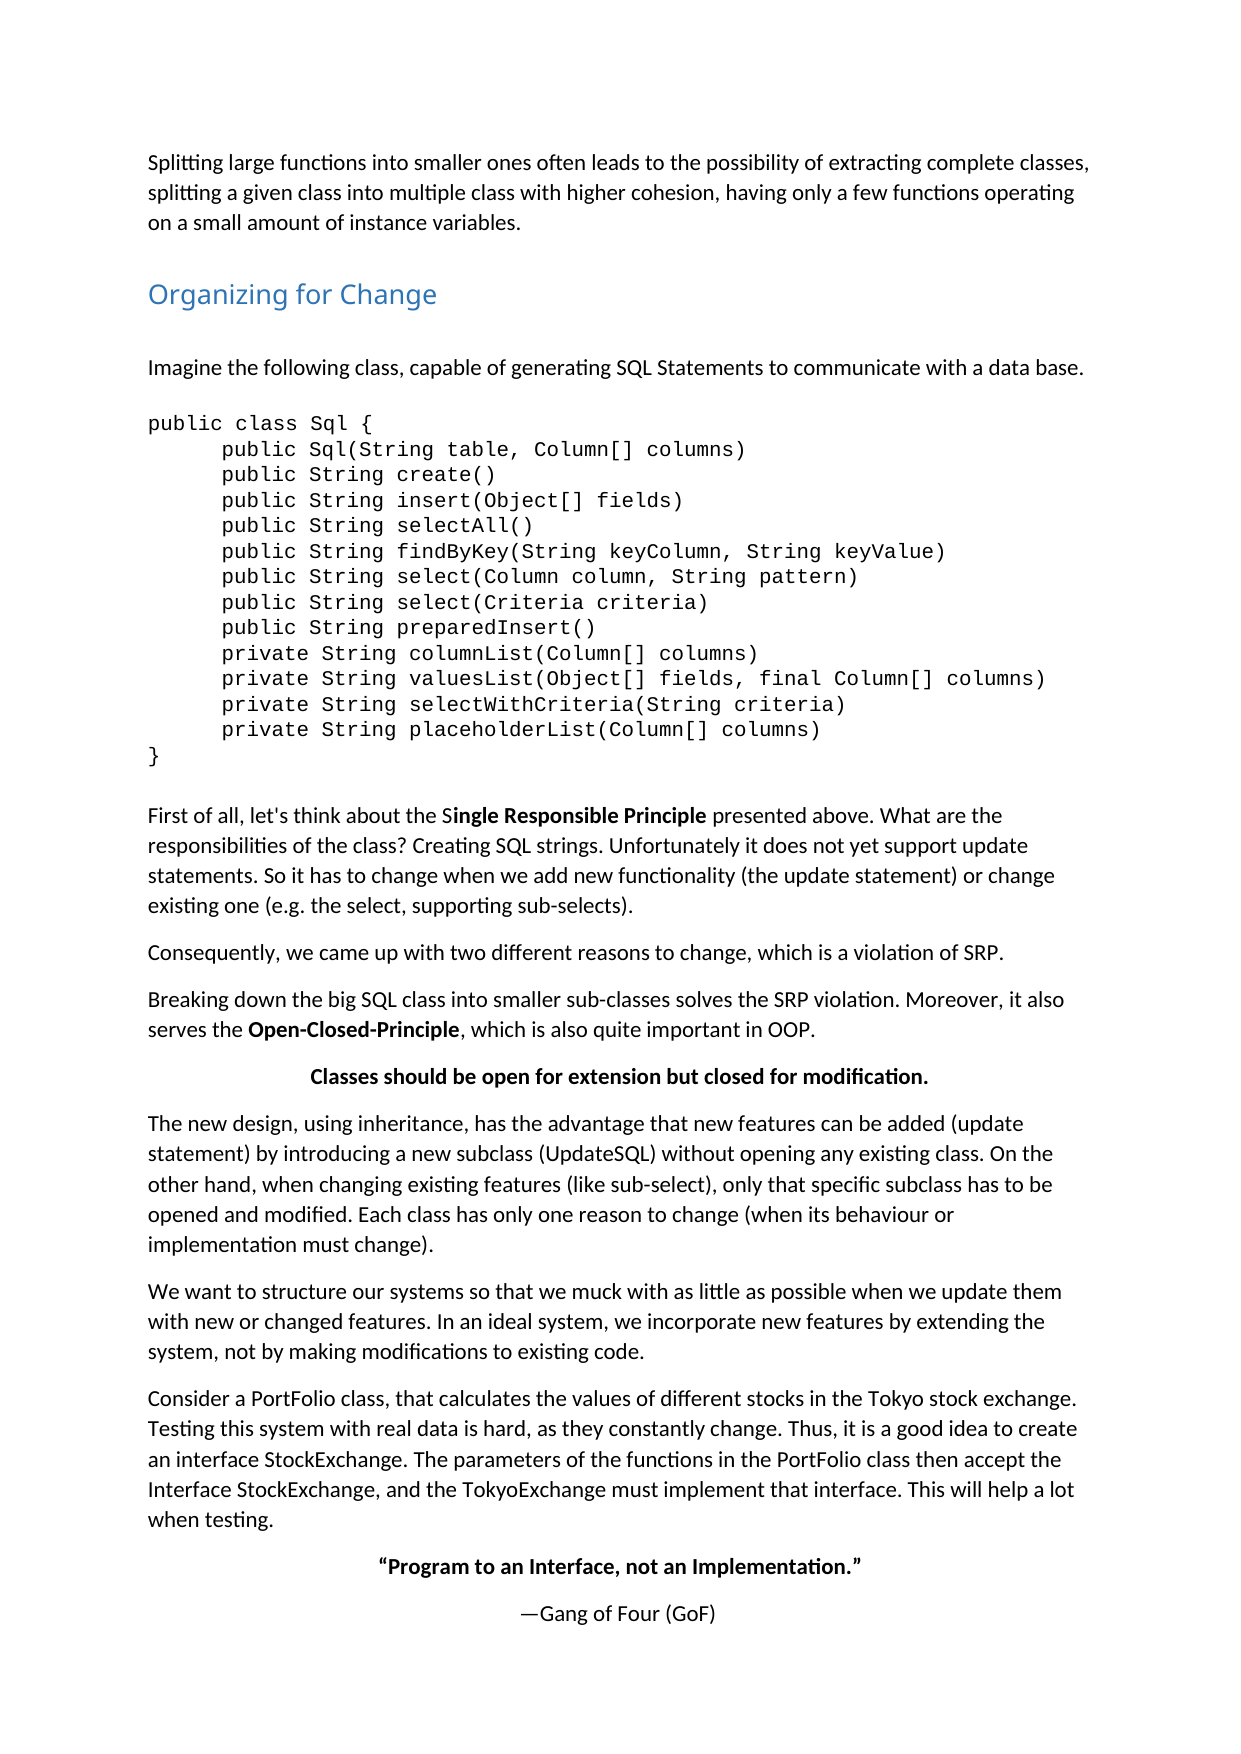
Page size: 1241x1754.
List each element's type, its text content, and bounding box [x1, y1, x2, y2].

subtitle Organizing for Change [148, 276, 1093, 313]
text Splitting large functions into smaller ones often leads to the possibility of extracting complete classes, splitting a given class into multiple class with higher cohesion, having only a few functions operating on a small amount of instance variables. [148, 148, 1093, 236]
text Classes should be open for extension but closed for modification. [148, 1062, 1093, 1090]
text Consequently, we came up with two different reasons to change, which is a violation of SRP. [148, 938, 1093, 966]
text “Program to an Interface, not an Implementation.” [148, 1552, 1093, 1580]
text —Gang of Four (GoF) [148, 1599, 1093, 1627]
text Consider a PortFolio class, that calculates the values of different stocks in the Tokyo stock exchange. Testing this system with real data is hard, as they constantly change. Thus, it is a good idea to create an interface StockExchange. The parameters of the functions in the PortFolio class then accept the Interface StockExchange, and the TokyoExchange must implement that interface. This will help a lot when testing. [148, 1384, 1093, 1533]
text We want to structure our systems so that we muck with as little as possible when we update them with new or changed features. In an ideal system, we incorporate new features by extending the system, not by making modifications to existing code. [148, 1277, 1093, 1365]
text The new design, using inheritance, has the advantage that new features can be added (update statement) by introducing a new subclass (UpdateSQL) without opening any existing class. On the other hand, when changing existing features (like sub-select), only that specific subclass has to be opened and modified. Each class has only one reason to change (when its behaviour or implementation must change). [148, 1109, 1093, 1258]
text Imagine the following class, capable of generating SQL Statements to communicate with a data base. public class Sql { public Sql(String table, Column[] columns) public String create() public String insert(Object[] fields) public String selectAll() public String findByKey(String keyColumn, String keyValue) public String select(Column column, String pattern) public String select(Criteria criteria) public String preparedInsert() private String columnList(Column[] columns) private String valuesList(Object[] fields, final Column[] columns) private String selectWithCriteria(String criteria) private String placeholderList(Column[] columns) } First of all, let's think about the Single Responsible Principle presented above. What are the responsibilities of the class? Creating SQL strings. Unfortunately it does not yet support update statements. So it has to change when we add new functionality (the update statement) or change existing one (e.g. the select, supporting sub-selects). [148, 353, 1093, 919]
text Breaking down the big SQL class into smaller sub-classes solves the SRP violation. Moreover, it also serves the Open-Closed-Principle, which is also quite important in OOP. [148, 985, 1093, 1043]
